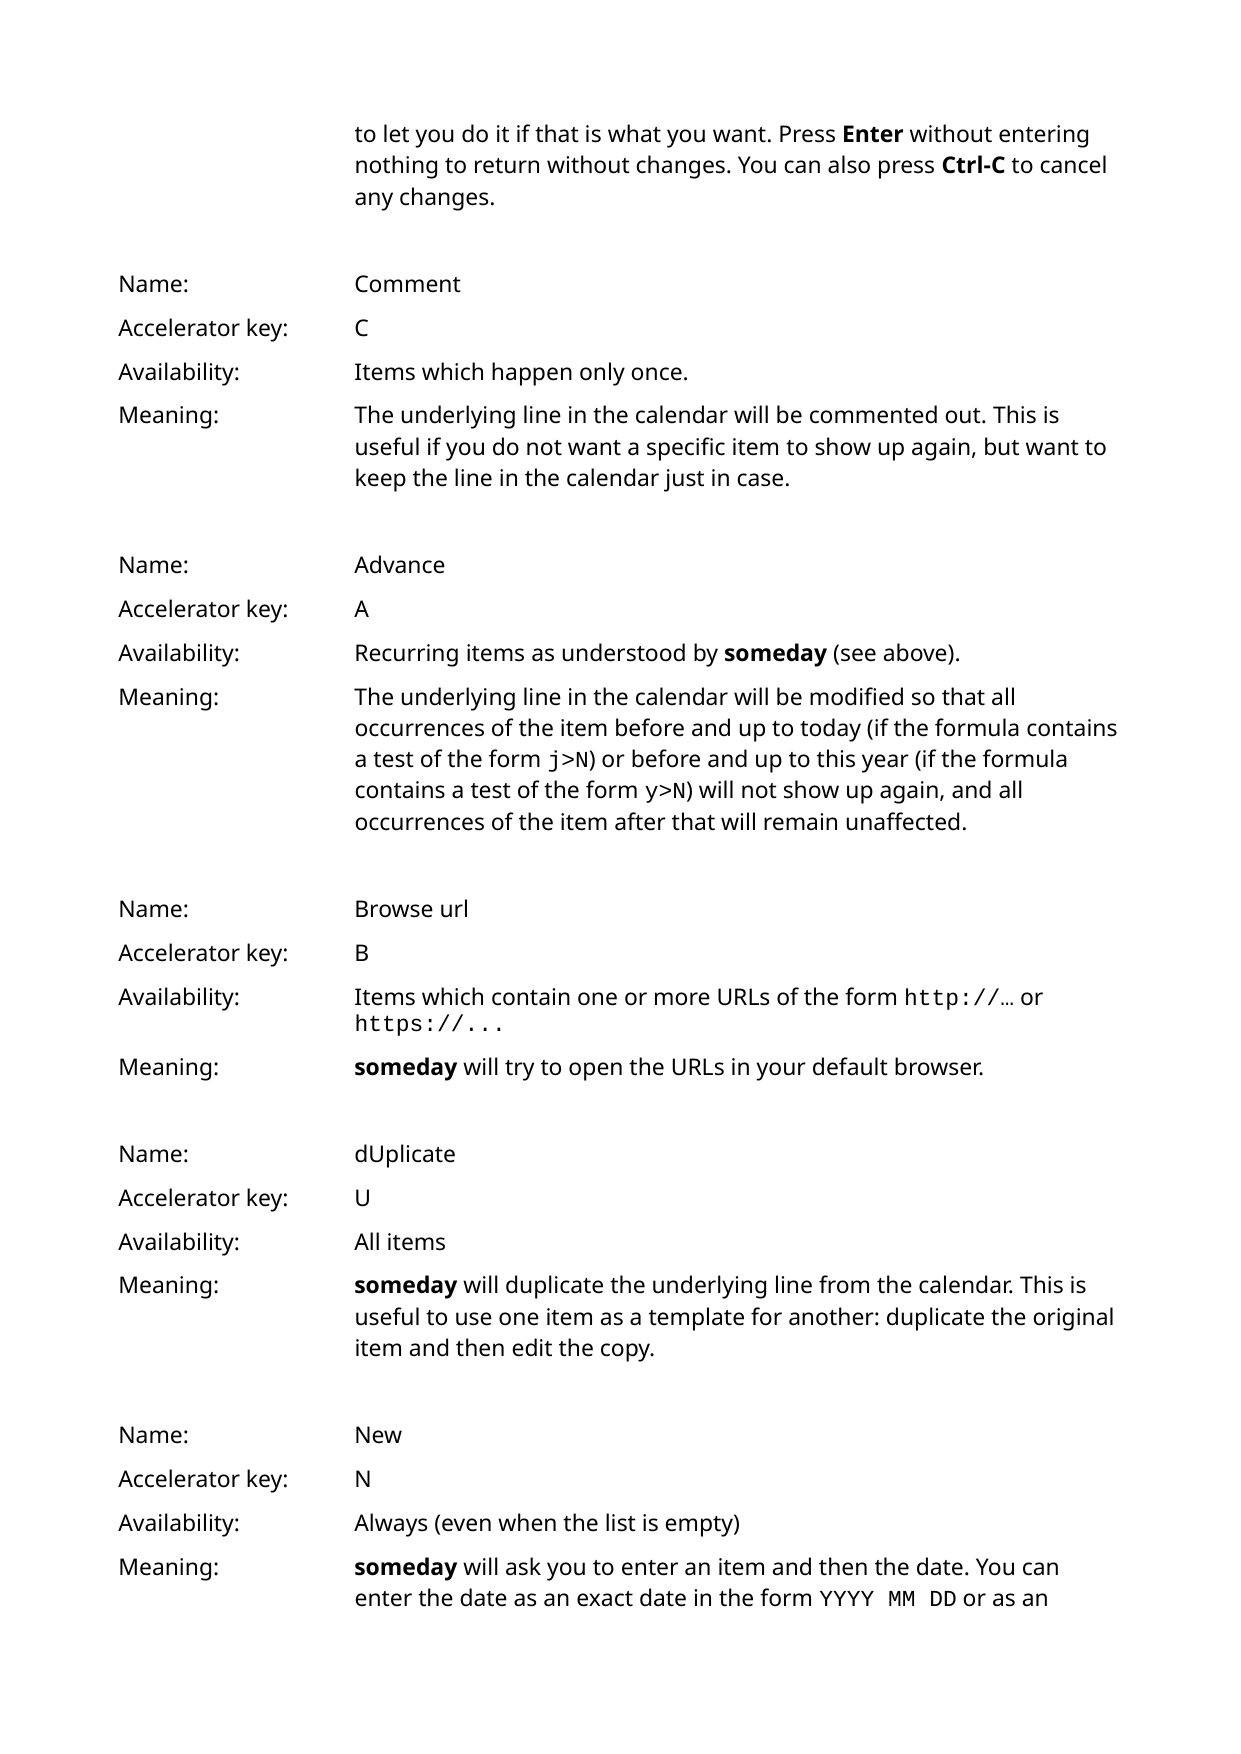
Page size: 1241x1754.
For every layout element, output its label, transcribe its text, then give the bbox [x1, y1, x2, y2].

text Name: dUplicate [118, 1138, 1122, 1169]
text Meaning: The underlying line in the calendar will be modified so that all occurrences of the item before and up to today (if the formula contains a test of the form j>N) or before and up to this year (if the formula contains a test of the form y>N) will not show up again, and all occurrences of the item after that will remain unaffected. [118, 681, 1122, 837]
text Accelerator key: N [118, 1463, 1122, 1494]
text Name: Browse url [118, 893, 1122, 924]
text Availability: Items which happen only once. [118, 356, 1122, 387]
text Accelerator key: B [118, 937, 1122, 968]
text Name: New [118, 1419, 1122, 1451]
text Availability: Always (even when the list is empty) [118, 1507, 1122, 1538]
text Availability: Items which contain one or more URLs of the form http://… or https://... [118, 981, 1122, 1038]
text Meaning: The underlying line in the calendar will be commented out. This is useful if you do not want a specific item to show up again, but want to keep the line in the calendar just in case. [118, 399, 1122, 493]
text to let you do it if that is what you want. Press Enter without entering nothing to return without changes. You can also press Ctrl‑C to cancel any changes. [118, 118, 1122, 212]
text Meaning: someday will try to open the URLs in your default browser. [118, 1051, 1122, 1082]
text Availability: Recurring items as understood by someday (see above). [118, 637, 1122, 668]
text Accelerator key: A [118, 593, 1122, 624]
text Meaning: someday will duplicate the underlying line from the calendar. This is useful to use one item as a template for another: duplicate the original item and then edit the copy. [118, 1269, 1122, 1363]
text Accelerator key: U [118, 1182, 1122, 1213]
text Name: Comment [118, 268, 1122, 299]
text Meaning: someday will ask you to enter an item and then the date. You can enter the date as an exact date in the form YYYY MM DD or as an [118, 1551, 1122, 1613]
text Accelerator key: C [118, 312, 1122, 343]
text Name: Advance [118, 549, 1122, 581]
text Availability: All items [118, 1226, 1122, 1257]
